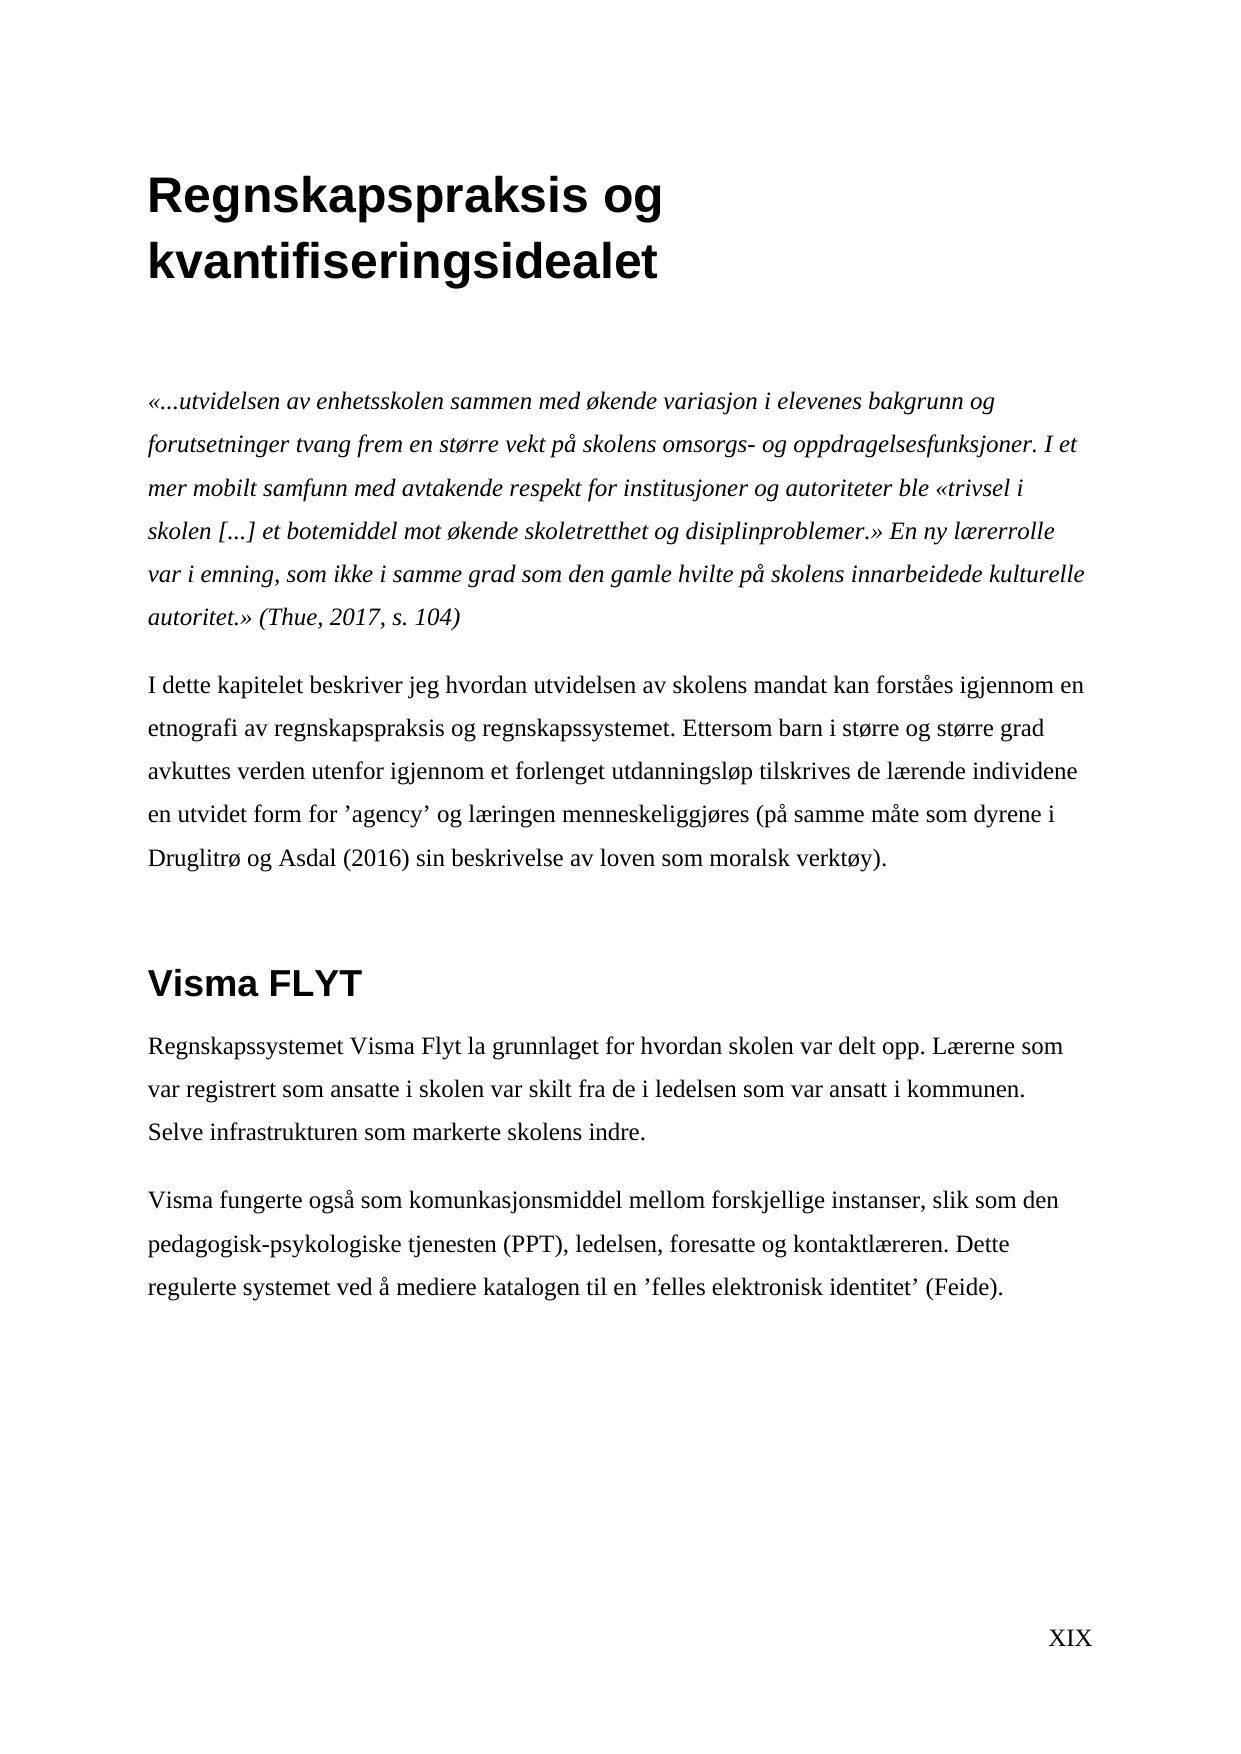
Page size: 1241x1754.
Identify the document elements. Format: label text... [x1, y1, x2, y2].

text Regnskapssystemet Visma Flyt la grunnlaget for hvordan skolen var delt opp. Lærerne som var registrert som ansatte i skolen var skilt fra de i ledelsen som var ansatt i kommunen. Selve infrastrukturen som markerte skolens indre. [148, 1031, 1092, 1146]
text I dette kapitelet beskriver jeg hvordan utvidelsen av skolens mandat kan forståes igjennom en etnografi av regnskapspraksis og regnskapssystemet. Ettersom barn i større og større grad avkuttes verden utenfor igjennom et forlenget utdanningsløp tilskrives de lærende individene en utvidet form for ’agency’ og læringen menneskeliggjøres (på samme måte som dyrene i Druglitrø og Asdal (2016) sin beskrivelse av loven som moralsk verktøy). [148, 670, 1092, 871]
text «...utvidelsen av enhetsskolen sammen med økende variasjon i elevenes bakgrunn og forutsetninger tvang frem en større vekt på skolens omsorgs- og oppdragelsesfunksjoner. I et mer mobilt samfunn med avtakende respekt for institusjoner og autoriteter ble «trivsel i skolen [...] et botemiddel mot økende skoletretthet og disiplinproblemer.» En ny lærerrolle var i emning, som ikke i samme grad som den gamle hvilte på skolens innarbeidede kulturelle autoritet.» (Thue, 2017, s. 104) [148, 386, 1092, 631]
subtitle Regnskapspraksis og kvantifiseringsidealet [148, 165, 1092, 289]
text Visma fungerte også som komunkasjonsmiddel mellom forskjellige instanser, slik som den pedagogisk-psykologiske tjenesten (PPT), ledelsen, foresatte og kontaktlæreren. Dette regulerte systemet ved å mediere katalogen til en ’felles elektronisk identitet’ (Feide). [148, 1186, 1092, 1301]
subtitle Visma FLYT [148, 961, 1092, 1004]
